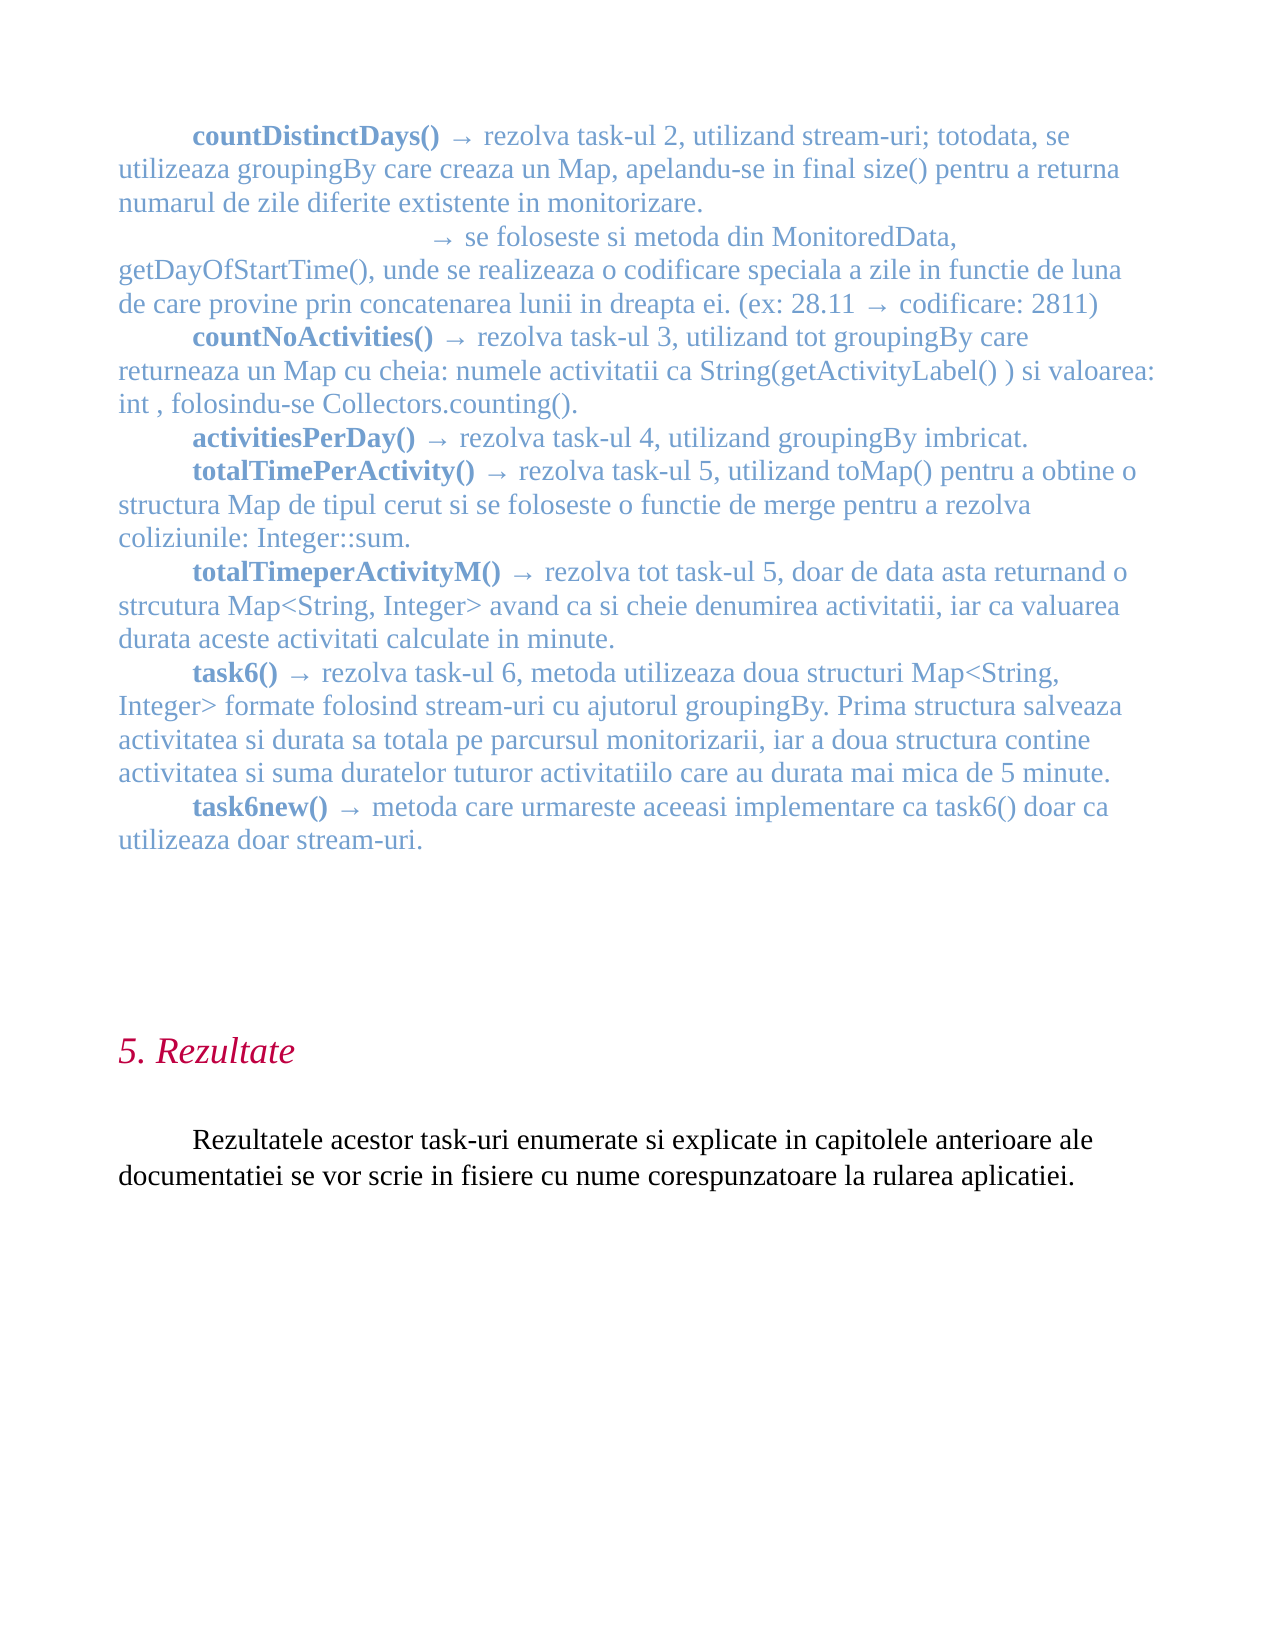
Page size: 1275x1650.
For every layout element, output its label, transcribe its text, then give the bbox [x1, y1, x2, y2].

text totalTimePerActivity() → rezolva task-ul 5, utilizand toMap() pentru a obtine o structura Map de tipul cerut si se foloseste o functie de merge pentru a rezolva coliziunile: Integer::sum. [118, 453, 1157, 554]
text countDistinctDays() → rezolva task-ul 2, utilizand stream-uri; totodata, se utilizeaza groupingBy care creaza un Map, apelandu-se in final size() pentru a returna numarul de zile diferite extistente in monitorizare. [118, 118, 1157, 219]
text task6() → rezolva task-ul 6, metoda utilizeaza doua structuri Map<String, Integer> formate folosind stream-uri cu ajutorul groupingBy. Prima structura salveaza activitatea si durata sa totala pe parcursul monitorizarii, iar a doua structura contine activitatea si suma duratelor tuturor activitatiilo care au durata mai mica de 5 minute. [118, 655, 1157, 789]
text task6new() → metoda care urmareste aceeasi implementare ca task6() doar ca utilizeaza doar stream-uri. [118, 789, 1157, 856]
text → se foloseste si metoda din MonitoredData, getDayOfStartTime(), unde se realizeaza o codificare speciala a zile in functie de luna de care provine prin concatenarea lunii in dreapta ei. (ex: 28.11 → codificare: 2811) [118, 219, 1157, 319]
text Rezultatele acestor task-uri enumerate si explicate in capitolele anterioare ale documentatiei se vor scrie in fisiere cu nume corespunzatoare la rularea aplicatiei. [118, 1115, 1157, 1191]
text 5. Rezultate [118, 1028, 1157, 1072]
text totalTimeperActivityM() → rezolva tot task-ul 5, doar de data asta returnand o strcutura Map<String, Integer> avand ca si cheie denumirea activitatii, iar ca valuarea durata aceste activitati calculate in minute. [118, 554, 1157, 655]
text countNoActivities() → rezolva task-ul 3, utilizand tot groupingBy care returneaza un Map cu cheia: numele activitatii ca String(getActivityLabel() ) si valoarea: int , folosindu-se Collectors.counting(). [118, 319, 1157, 420]
text activitiesPerDay() → rezolva task-ul 4, utilizand groupingBy imbricat. [118, 420, 1157, 453]
